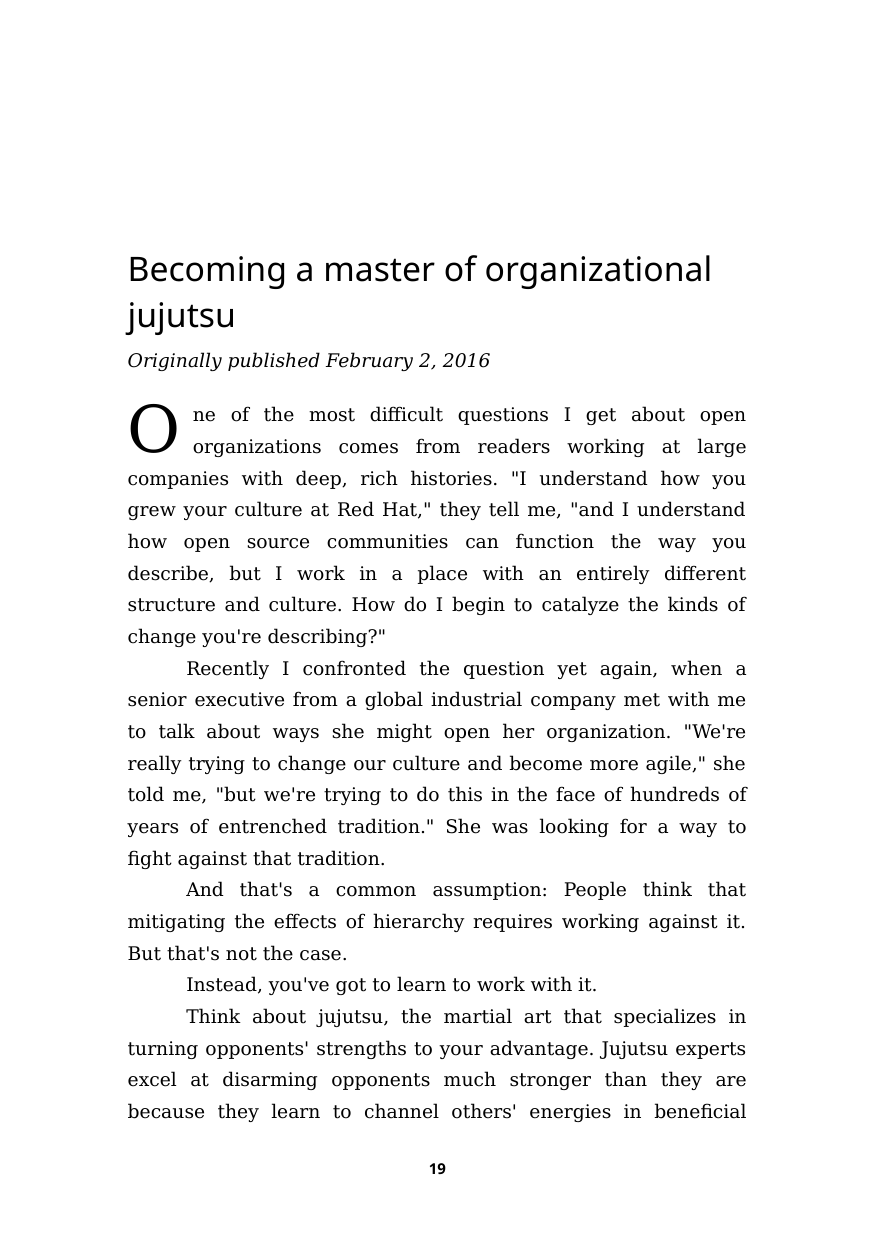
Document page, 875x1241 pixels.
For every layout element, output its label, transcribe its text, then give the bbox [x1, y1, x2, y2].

text One of the most difficult questions I get about open organizations comes from readers working at large companies with deep, rich histories. "I understand how you grew your culture at Red Hat," they tell me, "and I understand how open source communities can function the way you describe, but I work in a place with an entirely different structure and culture. How do I begin to catalyze the kinds of change you're describing?" [127, 404, 747, 648]
text And that's a common assumption: People think that mitigating the effects of hierarchy requires working against it. But that's not the case. [127, 879, 747, 964]
text Instead, you've got to learn to work with it. [127, 974, 747, 996]
text Originally published February 2, 2016 [127, 350, 747, 372]
text Think about jujutsu, the martial art that specializes in turning opponents' strengths to your advantage. Jujutsu experts excel at disarming opponents much stronger than they are because they learn to channel others' energies in beneficial [127, 1006, 747, 1123]
text Recently I confronted the question yet again, when a senior executive from a global industrial company met with me to talk about ways she might open her organization. "We're really trying to change our culture and become more agile," she told me, "but we're trying to do this in the face of hundreds of years of entrenched tradition." She was looking for a way to fight against that tradition. [127, 658, 747, 869]
subtitle Becoming a master of organizational jujutsu [127, 246, 747, 338]
